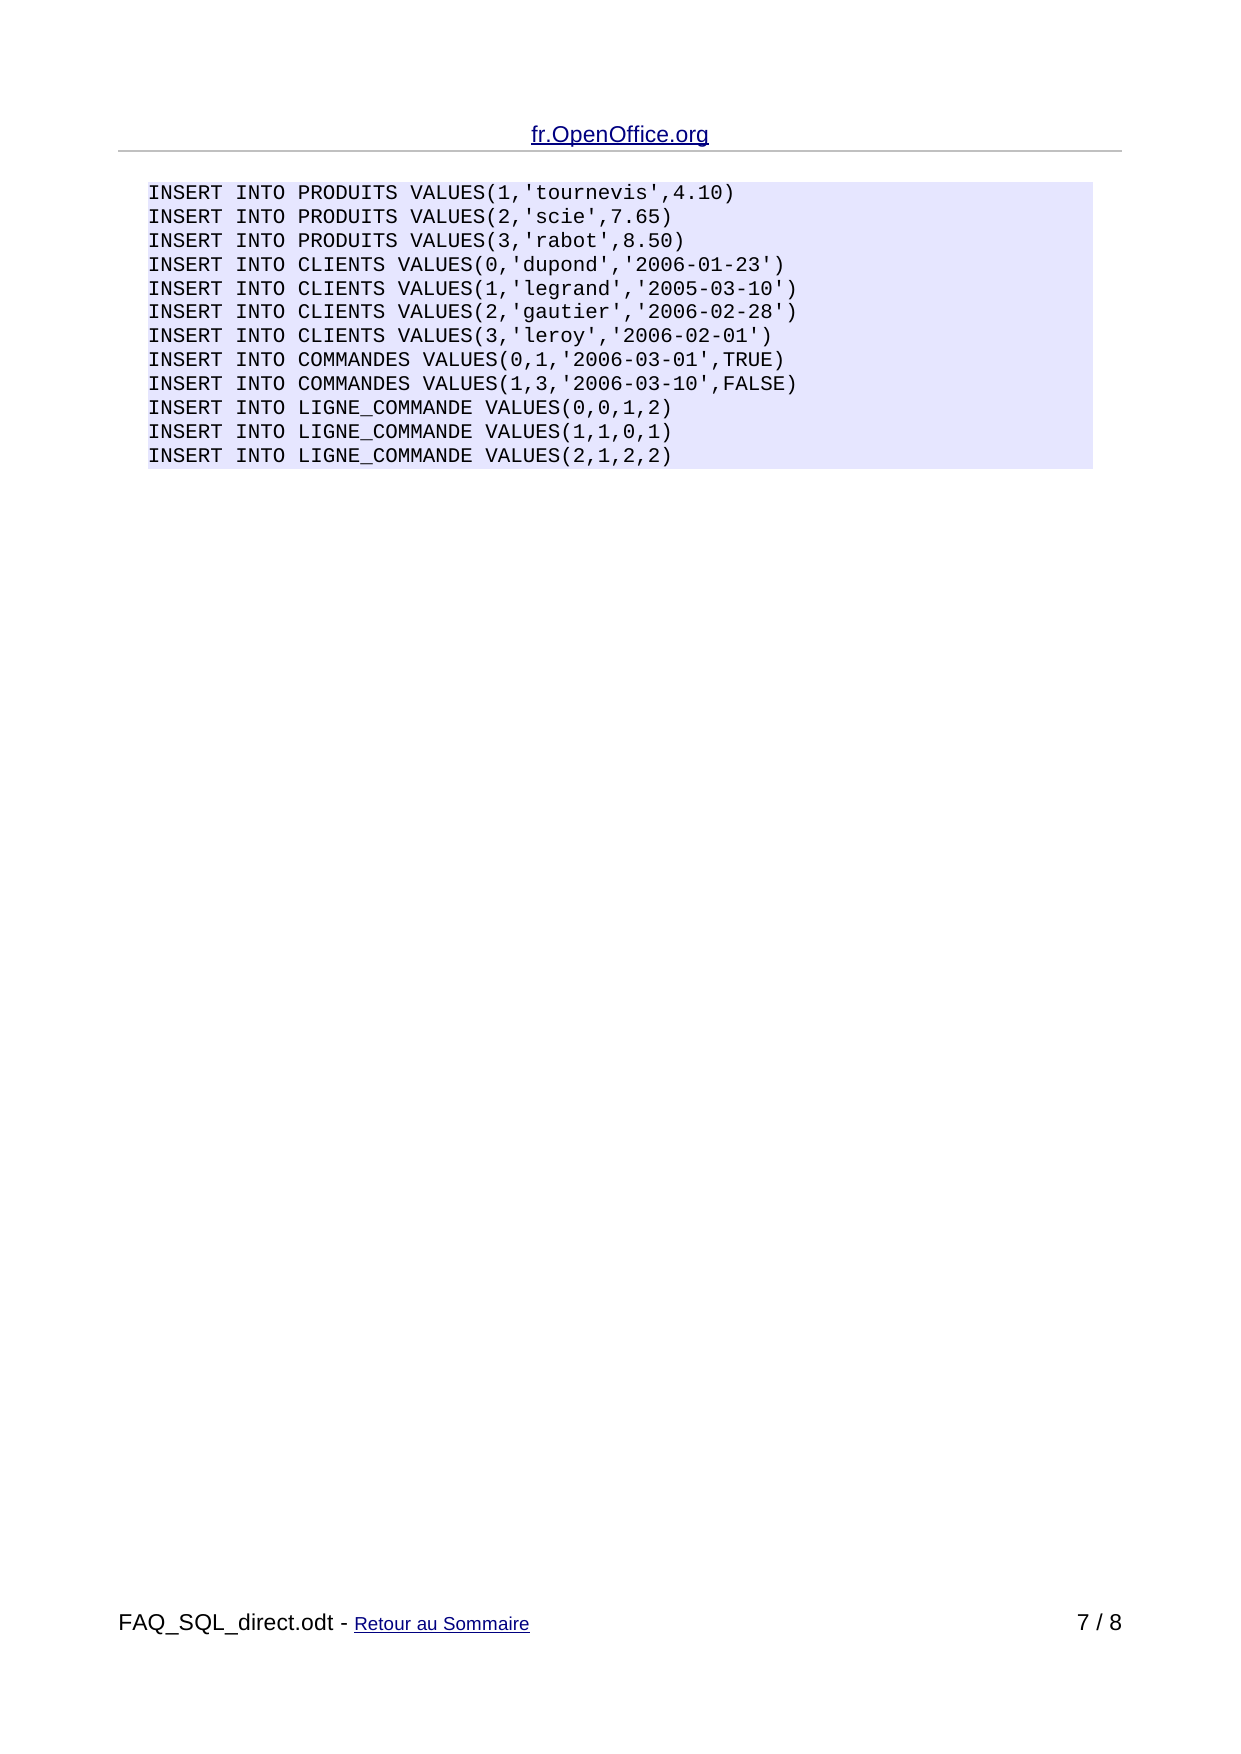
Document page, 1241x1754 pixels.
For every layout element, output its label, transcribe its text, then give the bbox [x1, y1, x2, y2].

text INSERT INTO COMMANDES VALUES(1,3,'2006-03-10',FALSE) [148, 373, 1093, 397]
text INSERT INTO CLIENTS VALUES(0,'dupond','2006-01-23') [148, 253, 1093, 277]
text INSERT INTO LIGNE_COMMANDE VALUES(2,1,2,2) [148, 445, 1093, 469]
text INSERT INTO PRODUITS VALUES(2,'scie',7.65) [148, 206, 1093, 229]
text INSERT INTO LIGNE_COMMANDE VALUES(0,0,1,2) [148, 397, 1093, 421]
text INSERT INTO CLIENTS VALUES(1,'legrand','2005-03-10') [148, 277, 1093, 301]
text INSERT INTO LIGNE_COMMANDE VALUES(1,1,0,1) [148, 421, 1093, 445]
text INSERT INTO COMMANDES VALUES(0,1,'2006-03-01',TRUE) [148, 349, 1093, 373]
text INSERT INTO PRODUITS VALUES(3,'rabot',8.50) [148, 229, 1093, 253]
text INSERT INTO PRODUITS VALUES(1,'tournevis',4.10) [148, 182, 1093, 206]
text INSERT INTO CLIENTS VALUES(3,'leroy','2006-02-01') [148, 325, 1093, 349]
text INSERT INTO CLIENTS VALUES(2,'gautier','2006-02-28') [148, 301, 1093, 325]
